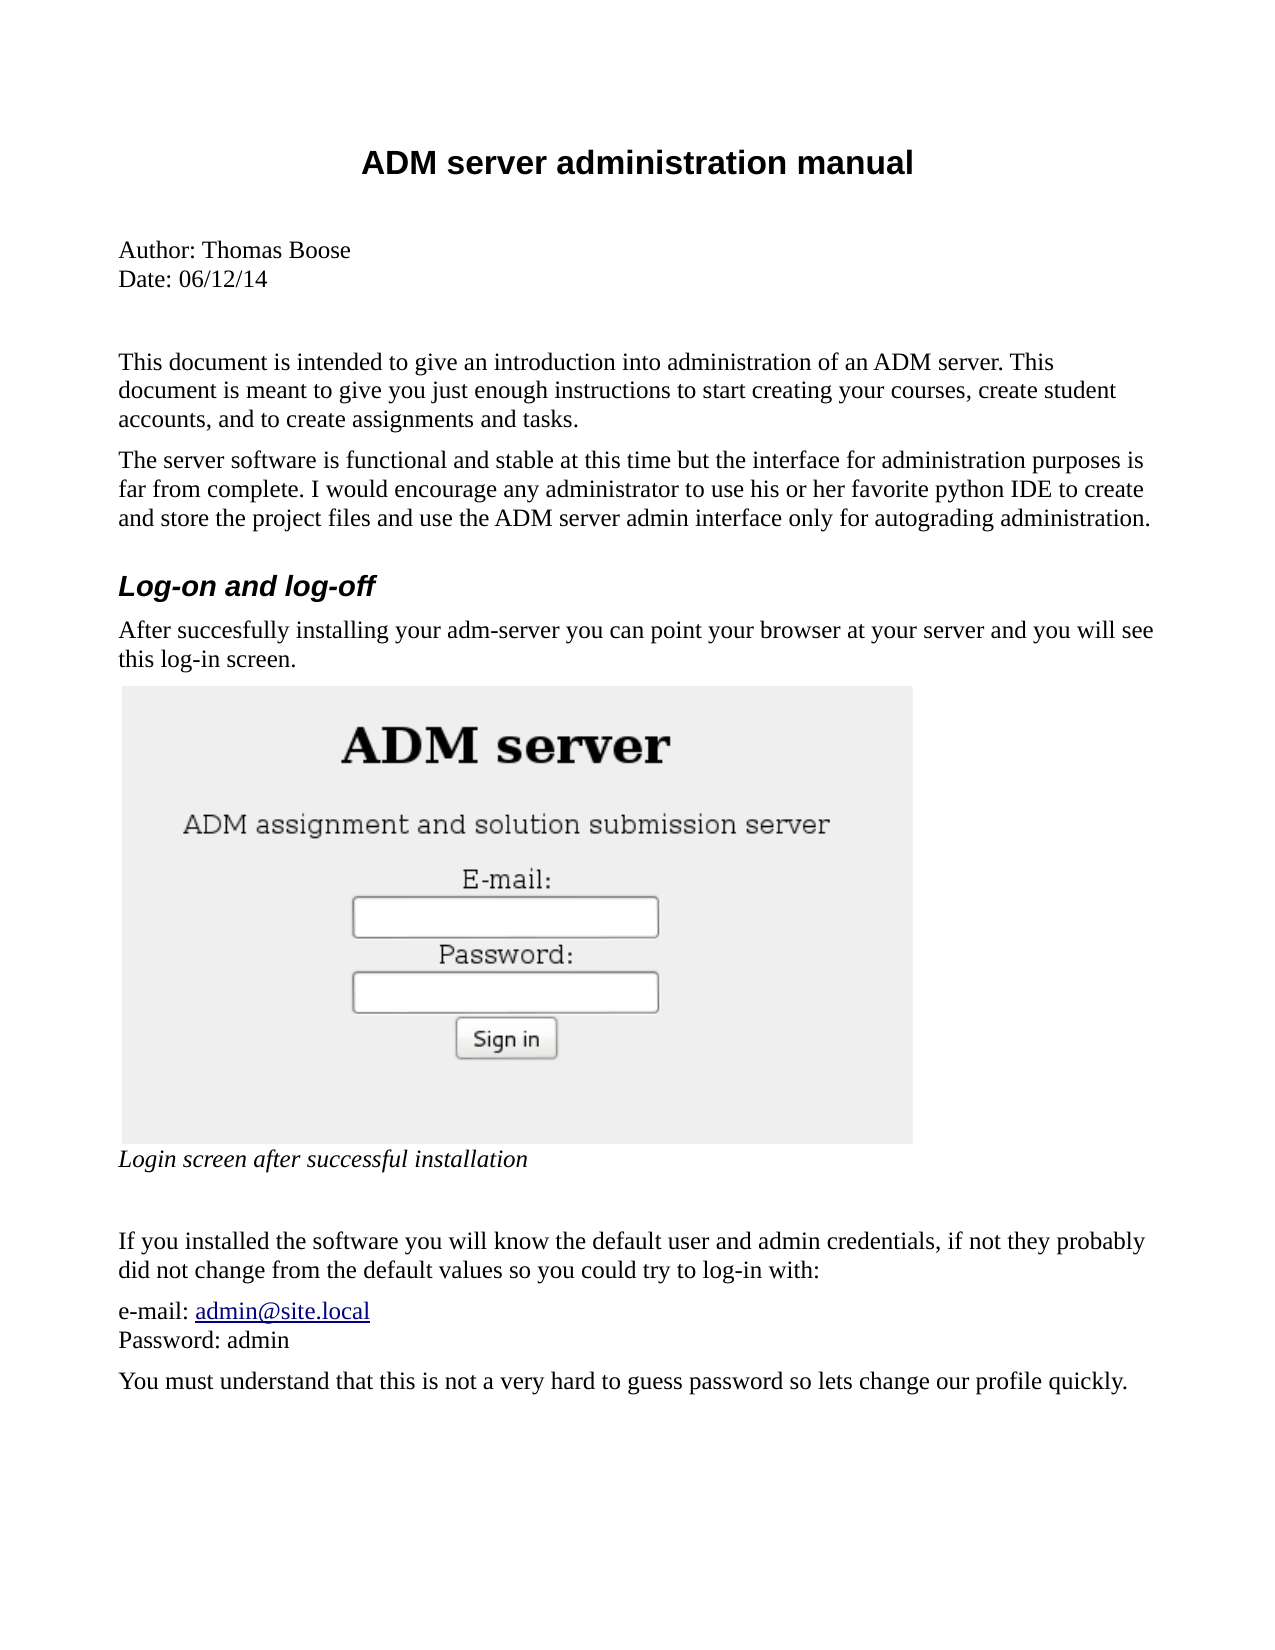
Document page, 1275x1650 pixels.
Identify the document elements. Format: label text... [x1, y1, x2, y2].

text Login screen after successful installation [118, 685, 1157, 1172]
subtitle Log-on and log-off [118, 569, 1157, 603]
text After succesfully installing your adm-server you can point your browser at your server and you will see this log-in screen. [118, 615, 1157, 673]
text This document is intended to give an introduction into administration of an ADM server. This document is meant to give you just enough instructions to start creating your courses, create student accounts, and to create assignments and tasks. [118, 347, 1157, 433]
text Author: Thomas Boose Date: 06/12/14 [118, 236, 1157, 293]
text You must understand that this is not a very hard to guess password so lets change our profile quickly. [118, 1366, 1157, 1395]
text e-mail: admin@site.local Password: admin [118, 1296, 1157, 1354]
text If you installed the software you will know the default user and admin credentials, if not they probably did not change from the default values so you could try to log-in with: [118, 1226, 1157, 1284]
subtitle ADM server administration manual [118, 143, 1157, 182]
text The server software is functional and stable at this time but the interface for administration purposes is far from complete. I would encourage any administrator to use his or her favorite python IDE to create and store the project files and use the ADM server admin interface only for autograding administration. [118, 446, 1157, 532]
picture [121, 686, 913, 1144]
